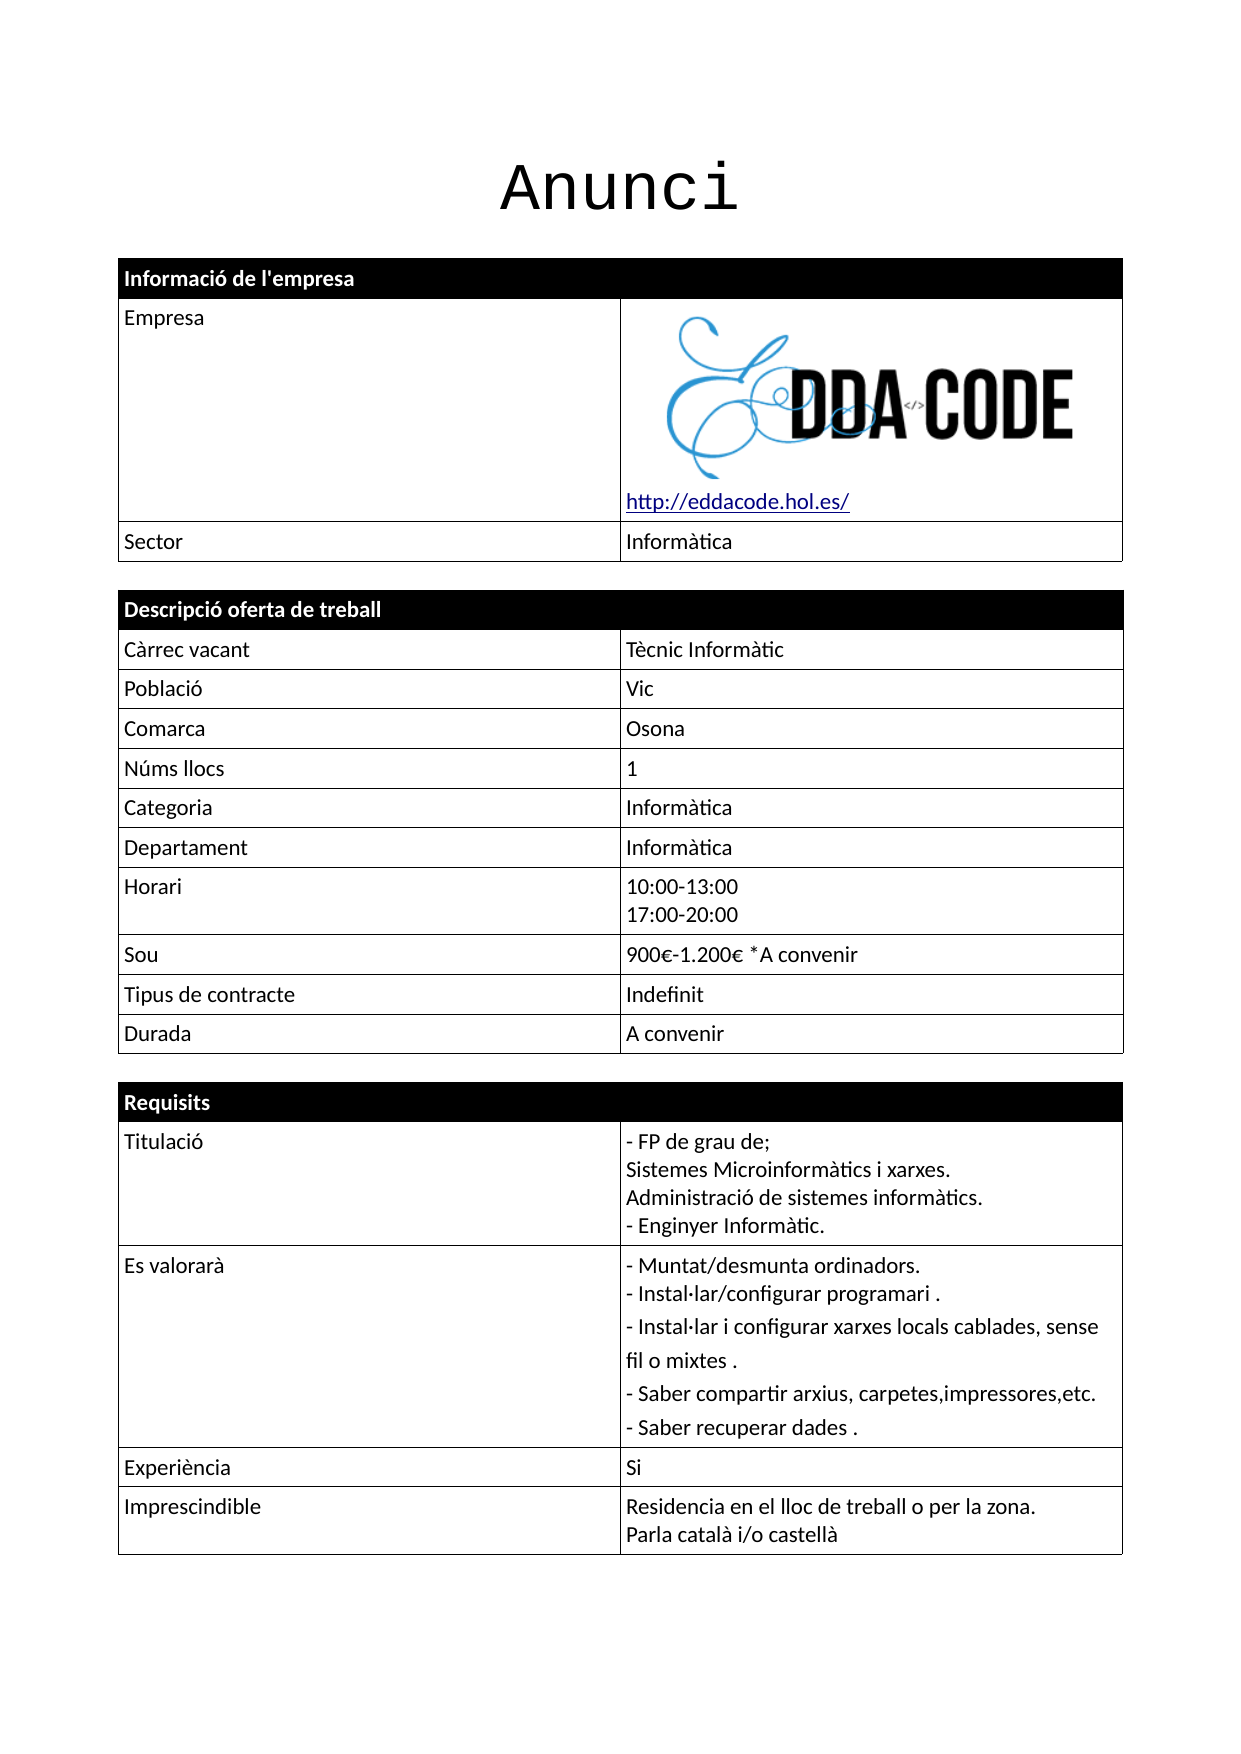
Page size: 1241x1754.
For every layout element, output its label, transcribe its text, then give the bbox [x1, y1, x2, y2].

table_cell Indefinit [621, 975, 1123, 1013]
table_cell Informàtica [621, 522, 1122, 561]
table_cell Població [119, 670, 620, 708]
table_cell [1117, 304, 1122, 487]
table_cell Osona [621, 709, 1123, 748]
table_cell 900€-1.200€ *A convenir [621, 935, 1123, 974]
table_cell Titulació [119, 1122, 620, 1245]
table_header Requisits [119, 1083, 1122, 1121]
table_cell http://eddacode.hol.es/ [621, 488, 1122, 521]
table_cell Es valorarà [119, 1246, 620, 1447]
table_cell [621, 304, 625, 487]
table_cell Càrrec vacant [119, 630, 620, 669]
table_cell Residencia en el lloc de treball o per la zona. Parla català i/o castellà [621, 1487, 1122, 1554]
table_cell 10:00-13:00 17:00-20:00 [621, 868, 1123, 934]
table_cell - Muntat/desmunta ordinadors. - Instal·lar/configurar programari . - Instal·lar i configurar xarxes locals cablades, sense fil o mixtes . - Saber compartir arxius, carpetes,impressores,etc. - Saber recuperar dades . [621, 1246, 1122, 1447]
table_cell 1 [621, 749, 1123, 787]
table_cell Núms llocs [119, 749, 620, 787]
table_cell Tècnic Informàtic [621, 630, 1123, 669]
table_cell Si [621, 1448, 1122, 1486]
table_cell Comarca [119, 709, 620, 748]
table_cell Sou [119, 935, 620, 974]
table_cell Informàtica [621, 828, 1123, 867]
table_cell Departament [119, 828, 620, 867]
table_cell Vic [621, 670, 1123, 708]
table_cell - FP de grau de; Sistemes Microinformàtics i xarxes. Administració de sistemes informàtics. - Enginyer Informàtic. [621, 1122, 1122, 1245]
text Anunci [118, 154, 1122, 229]
table_cell A convenir [621, 1015, 1123, 1053]
table_header Descripció oferta de treball [119, 591, 1123, 629]
table_cell [621, 299, 1122, 303]
table_cell Categoria [119, 789, 620, 827]
table_cell Sector [119, 522, 620, 561]
table_cell Informàtica [621, 789, 1123, 827]
table_cell Durada [119, 1015, 620, 1053]
table_header Informació de l'empresa [119, 259, 1122, 298]
table_cell Tipus de contracte [119, 975, 620, 1013]
table_cell Horari [119, 868, 620, 934]
table_cell Empresa [119, 299, 620, 521]
table_cell Experiència [119, 1448, 620, 1486]
table_cell Imprescindible [119, 1487, 620, 1554]
picture [625, 303, 1117, 488]
